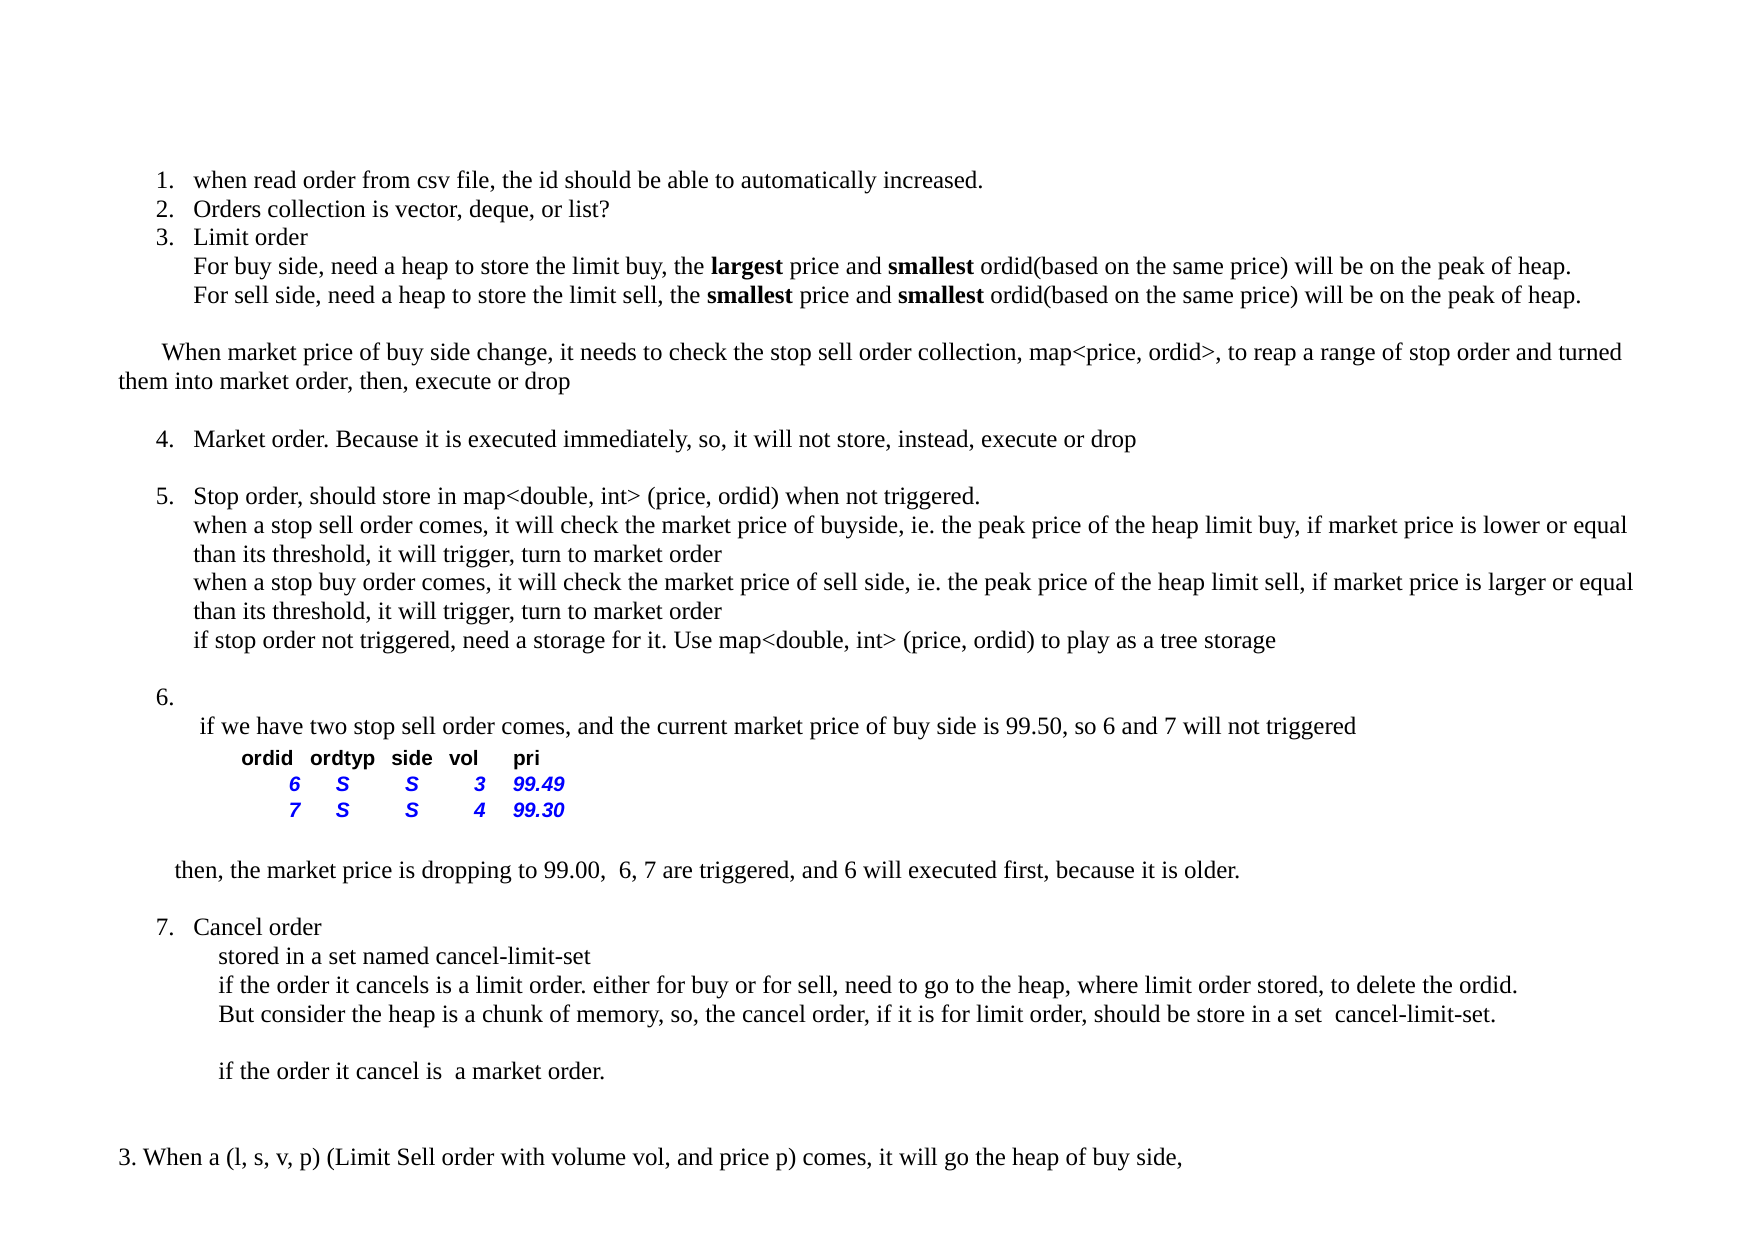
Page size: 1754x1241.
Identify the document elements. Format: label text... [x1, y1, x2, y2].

list when a stop buy order comes, it will check the market price of sell side, ie. the peak price of the heap limit sell, if market price is larger or equal than its threshold, it will trigger, turn to market order [156, 567, 1636, 625]
list Orders collection is vector, deque, or list? [156, 194, 1636, 222]
list if we have two stop sell order comes, and the current market price of buy side is 99.50, so 6 and 7 will not triggered [156, 711, 1636, 740]
list when read order from csv file, the id should be able to automatically increased. [156, 165, 1636, 194]
list For sell side, need a heap to store the limit sell, the smallest price and smallest ordid(based on the same price) will be on the peak of heap. [156, 280, 1636, 309]
list stored in a set named cancel-limit-set [156, 941, 1636, 970]
text When market price of buy side change, it needs to check the stop sell order collection, map<price, ordid>, to reap a range of stop order and turned them into market order, then, execute or drop [118, 337, 1636, 395]
list For buy side, need a heap to store the limit buy, the largest price and smallest ordid(based on the same price) will be on the peak of heap. [156, 251, 1636, 280]
list when a stop sell order comes, it will check the market price of buyside, ie. the peak price of the heap limit buy, if market price is lower or equal than its threshold, it will trigger, turn to market order [156, 510, 1636, 567]
list if the order it cancels is a limit order. either for buy or for sell, need to go to the heap, where limit order stored, to delete the ordid. [156, 970, 1636, 999]
list Limit order [156, 222, 1636, 251]
list Market order. Because it is executed immediately, so, it will not store, instead, execute or drop [156, 424, 1636, 452]
text 3. When a (l, s, v, p) (Limit Sell order with volume vol, and price p) comes, it will go the heap of buy side, [118, 1142, 1636, 1171]
text then, the market price is dropping to 99.00, 6, 7 are triggered, and 6 will executed first, because it is older. [118, 855, 1636, 884]
list Cancel order [156, 912, 1636, 941]
list Stop order, should store in map<double, int> (price, ordid) when not triggered. [156, 481, 1636, 510]
list But consider the heap is a chunk of memory, so, the cancel order, if it is for limit order, should be store in a set cancel-limit-set. [156, 999, 1636, 1027]
list if the order it cancel is a market order. [156, 1056, 1636, 1085]
list if stop order not triggered, need a storage for it. Use map<double, int> (price, ordid) to play as a tree storage [156, 625, 1636, 654]
